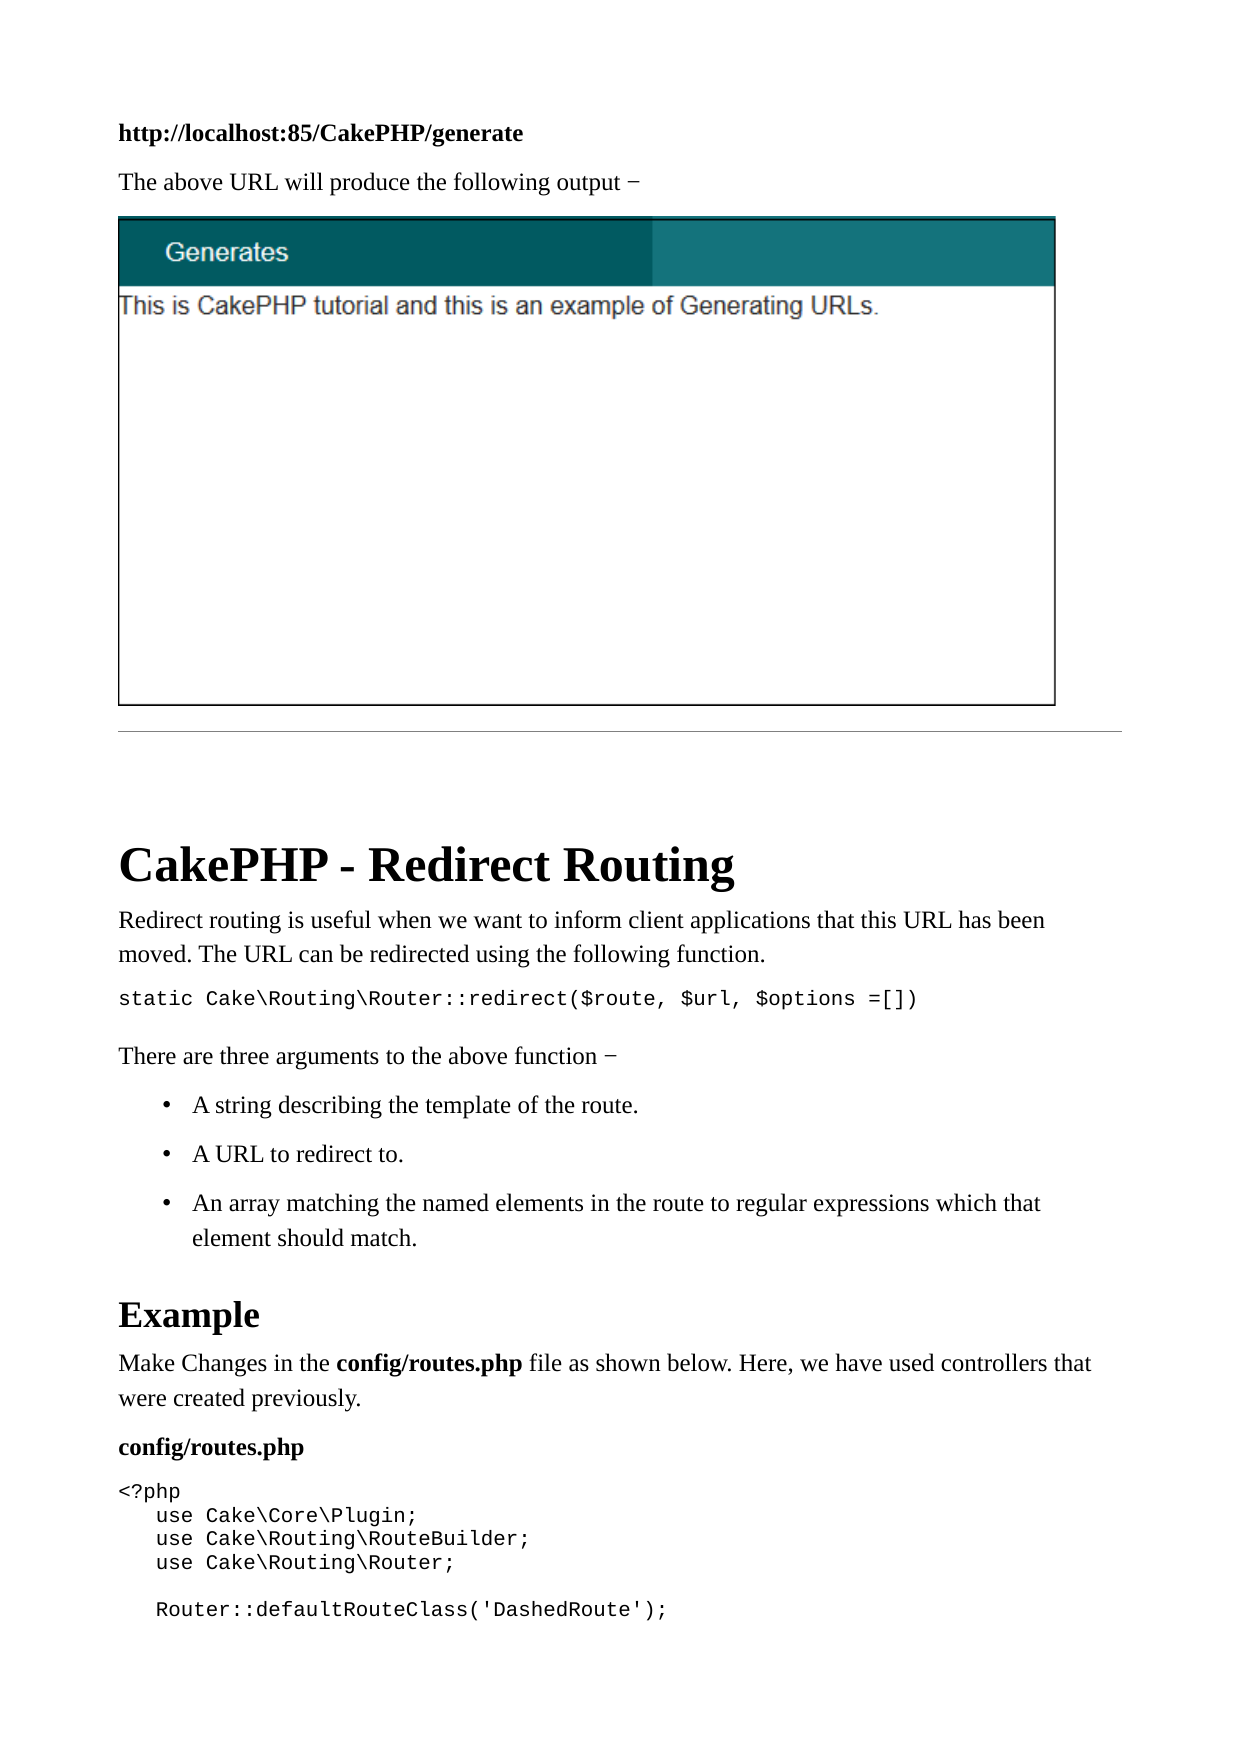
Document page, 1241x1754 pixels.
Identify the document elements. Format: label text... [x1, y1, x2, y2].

text <?php [118, 1481, 1122, 1505]
text Router::defaultRouteClass('DashedRoute'); [118, 1599, 1122, 1623]
text config/routes.php [118, 1432, 1122, 1461]
text There are three arguments to the above function − [118, 1041, 1122, 1070]
subtitle CakePHP - Redirect Routing [118, 835, 1122, 892]
text Make Changes in the config/routes.php file as shown below. Here, we have used controllers that were created previously. [118, 1348, 1122, 1412]
text The above URL will produce the following output − [118, 167, 1122, 196]
list A URL to redirect to. [162, 1139, 1122, 1168]
subtitle Example [118, 1293, 1122, 1336]
text use Cake\Core\Plugin; [118, 1505, 1122, 1528]
text use Cake\Routing\RouteBuilder; [118, 1528, 1122, 1552]
picture [118, 216, 1056, 706]
text Redirect routing is useful when we want to inform client applications that this URL has been moved. The URL can be redirected using the following function. [118, 905, 1122, 968]
text use Cake\Routing\Router; [118, 1552, 1122, 1576]
text http://localhost:85/CakePHP/generate [118, 118, 1122, 147]
list A string describing the template of the route. [162, 1090, 1122, 1119]
text static Cake\Routing\Router::redirect($route, $url, $options =[]) [118, 988, 1122, 1012]
list An array matching the named elements in the route to regular expressions which that element should match. [162, 1188, 1122, 1252]
